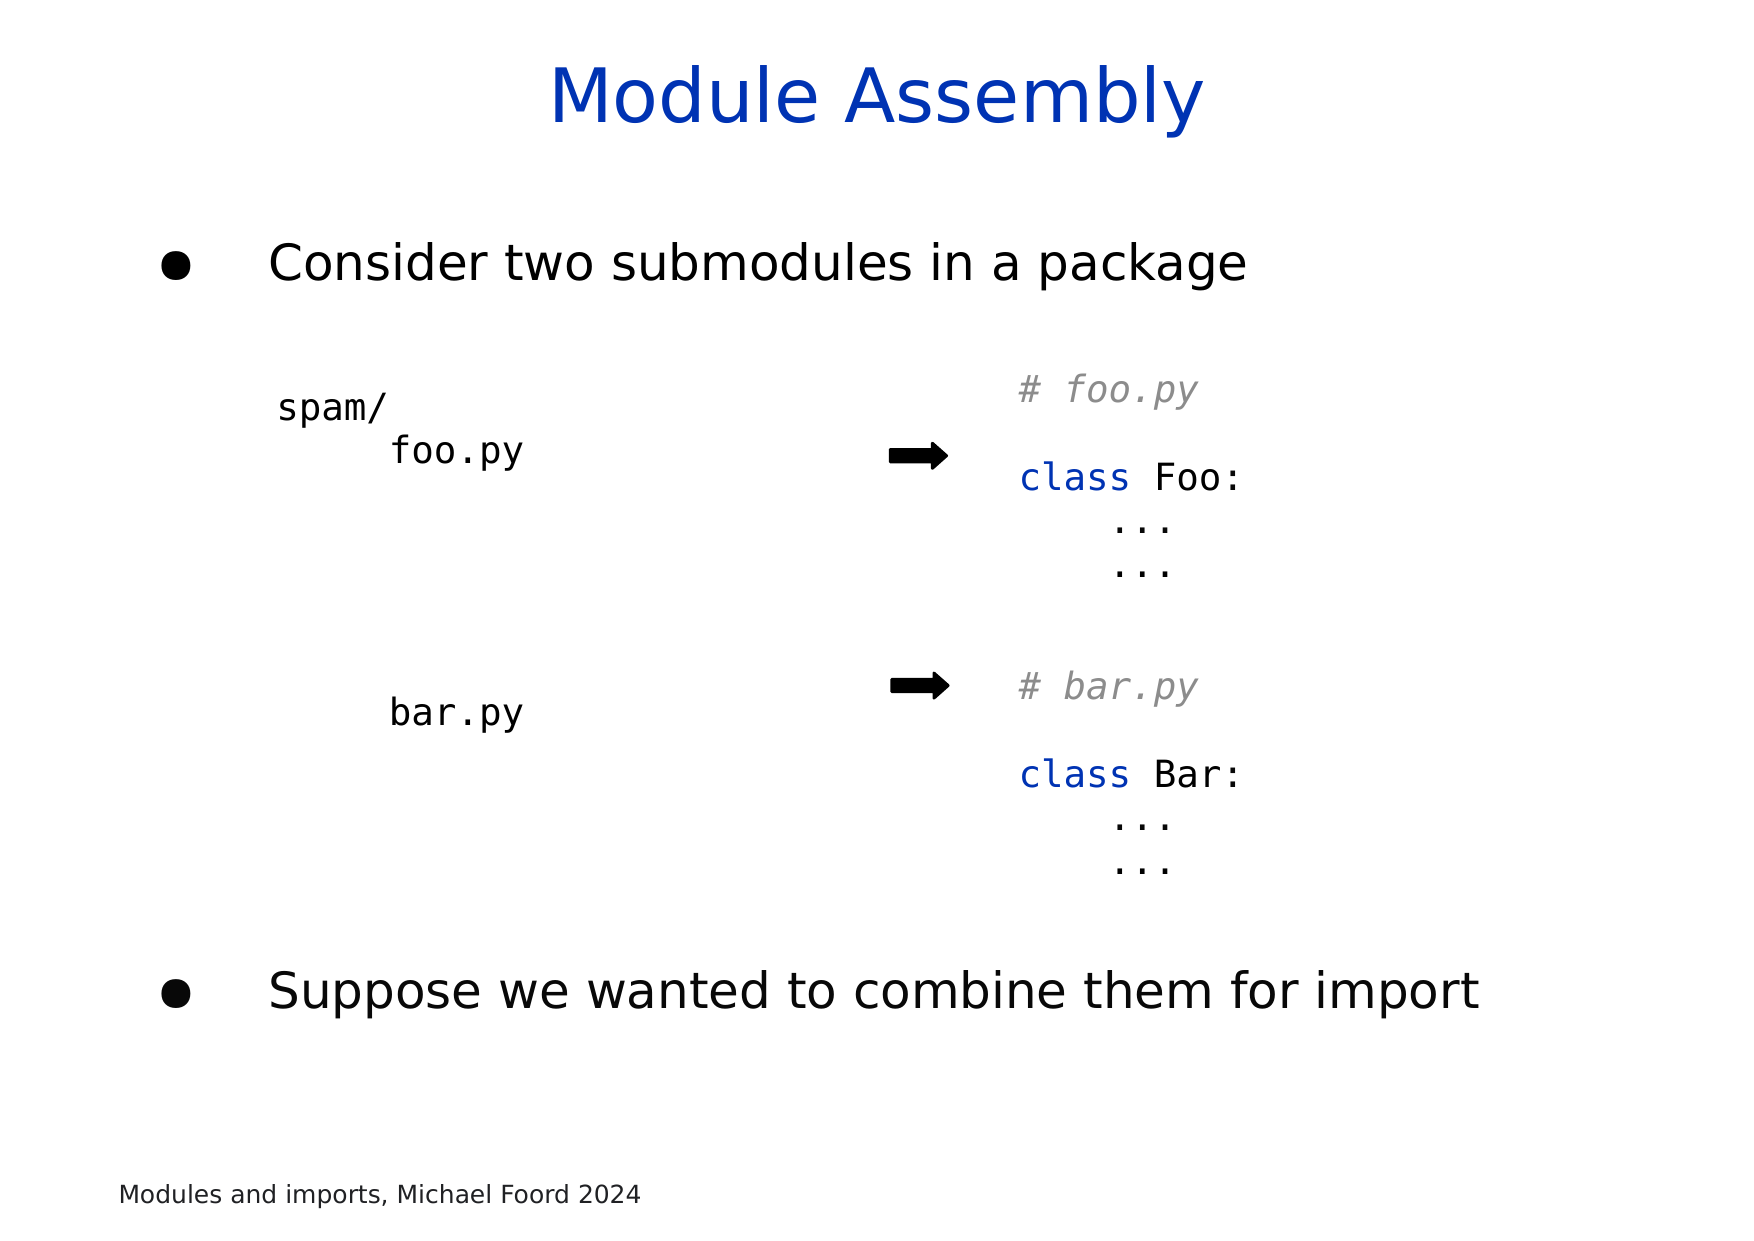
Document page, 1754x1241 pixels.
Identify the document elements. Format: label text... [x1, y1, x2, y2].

text Module Assembly [118, 53, 1636, 140]
text # bar.py class Bar: ... ... [1018, 665, 1636, 883]
text # foo.py class Foo: ... ... [1018, 368, 1636, 586]
list Suppose we wanted to combine them for import [156, 962, 1636, 1020]
list Consider two submodules in a package [156, 234, 1636, 292]
